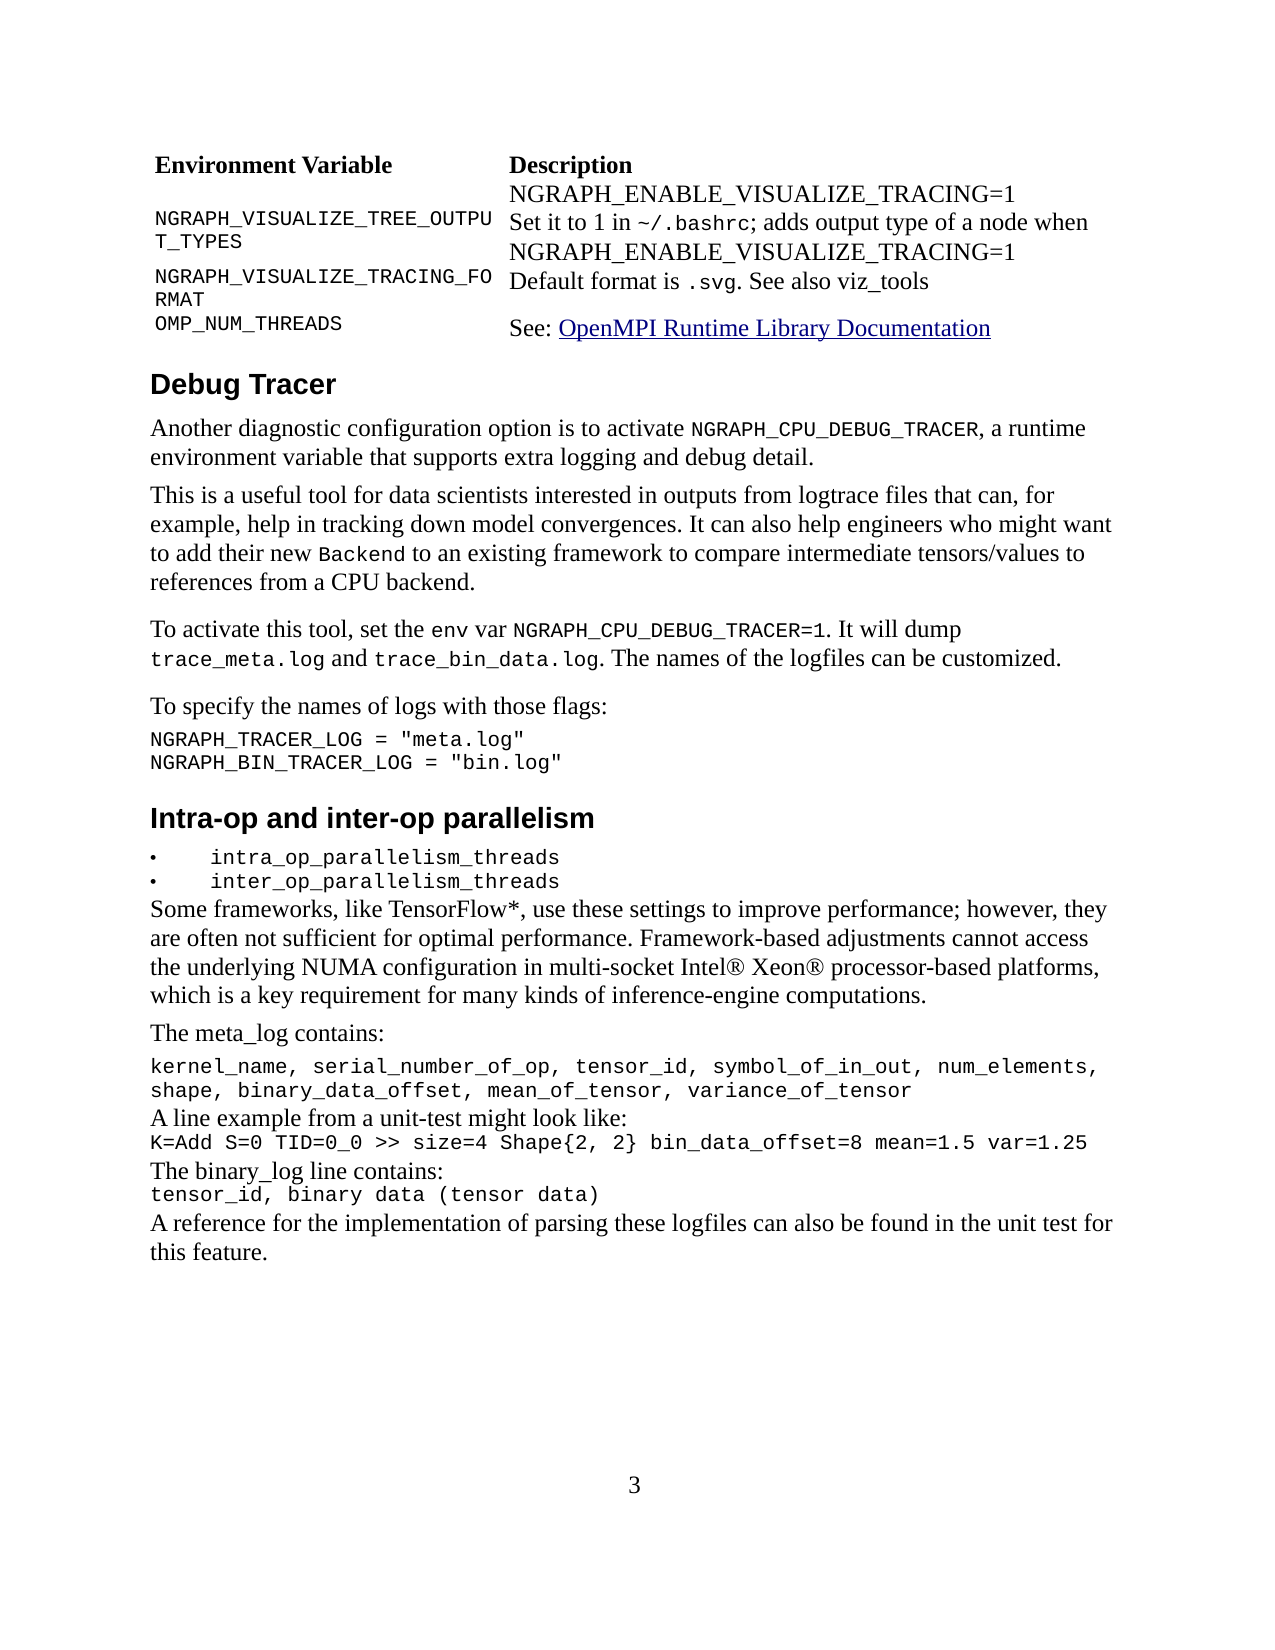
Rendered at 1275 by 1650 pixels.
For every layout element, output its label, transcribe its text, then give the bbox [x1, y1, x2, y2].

subtitle Intra-op and inter-op parallelism [150, 801, 1125, 834]
text tensor_id, binary data (tensor data) [150, 1184, 1125, 1208]
text To activate this tool, set the env var NGRAPH_CPU_DEBUG_TRACER=1. It will dump trace_meta.log and trace_bin_data.log. The names of the logfiles can be customized. [150, 614, 1125, 673]
table_cell [150, 179, 504, 207]
text A line example from a unit-test might look like: [150, 1103, 1125, 1132]
text Some frameworks, like TensorFlow*, use these settings to improve performance; however, they are often not sufficient for optimal performance. Framework-based adjustments cannot access the underlying NUMA configuration in multi-socket Intel® Xeon® processor-based platforms, which is a key requirement for many kinds of inference-engine computations. [150, 894, 1125, 1009]
table_cell NGRAPH_VISUALIZE_TRACING_FORMAT [150, 266, 504, 313]
text To specify the names of logs with those flags: [150, 691, 1125, 720]
table_cell Set it to 1 in ~/.bashrc; adds output type of a node when NGRAPH_ENABLE_VISUALIZE_TRACING=1 [505, 208, 1125, 266]
table_header Environment Variable [150, 150, 504, 179]
text Another diagnostic configuration option is to activate NGRAPH_CPU_DEBUG_TRACER, a runtime environment variable that supports extra logging and debug detail. [150, 413, 1125, 471]
text K=Add S=0 TID=0_0 >> size=4 Shape{2, 2} bin_data_offset=8 mean=1.5 var=1.25 [150, 1132, 1125, 1156]
text NGRAPH_TRACER_LOG = "meta.log" [150, 729, 1125, 752]
table_cell NGRAPH_ENABLE_VISUALIZE_TRACING=1 [505, 179, 1125, 207]
list inter_op_parallelism_threads [150, 871, 1125, 894]
subtitle Debug Tracer [150, 367, 1125, 400]
table_header Description [505, 150, 1125, 179]
table_cell OMP_NUM_THREADS [150, 313, 504, 342]
text The meta_log contains: [150, 1018, 1125, 1047]
text This is a useful tool for data scientists interested in outputs from logtrace files that can, for example, help in tracking down model convergences. It can also help engineers who might want to add their new Backend to an existing framework to compare intermediate tensors/values to references from a CPU backend. [150, 480, 1125, 596]
table_cell NGRAPH_VISUALIZE_TREE_OUTPUT_TYPES [150, 208, 504, 266]
table_cell See: OpenMPI Runtime Library Documentation [505, 313, 1125, 342]
list intra_op_parallelism_threads [150, 847, 1125, 871]
text The binary_log line contains: [150, 1156, 1125, 1184]
text kernel_name, serial_number_of_op, tensor_id, symbol_of_in_out, num_elements, shape, binary_data_offset, mean_of_tensor, variance_of_tensor [150, 1056, 1125, 1103]
text NGRAPH_BIN_TRACER_LOG = "bin.log" [150, 752, 1125, 776]
text A reference for the implementation of parsing these logfiles can also be found in the unit test for this feature. [150, 1208, 1125, 1266]
table_cell Default format is .svg. See also viz_tools [505, 266, 1125, 313]
